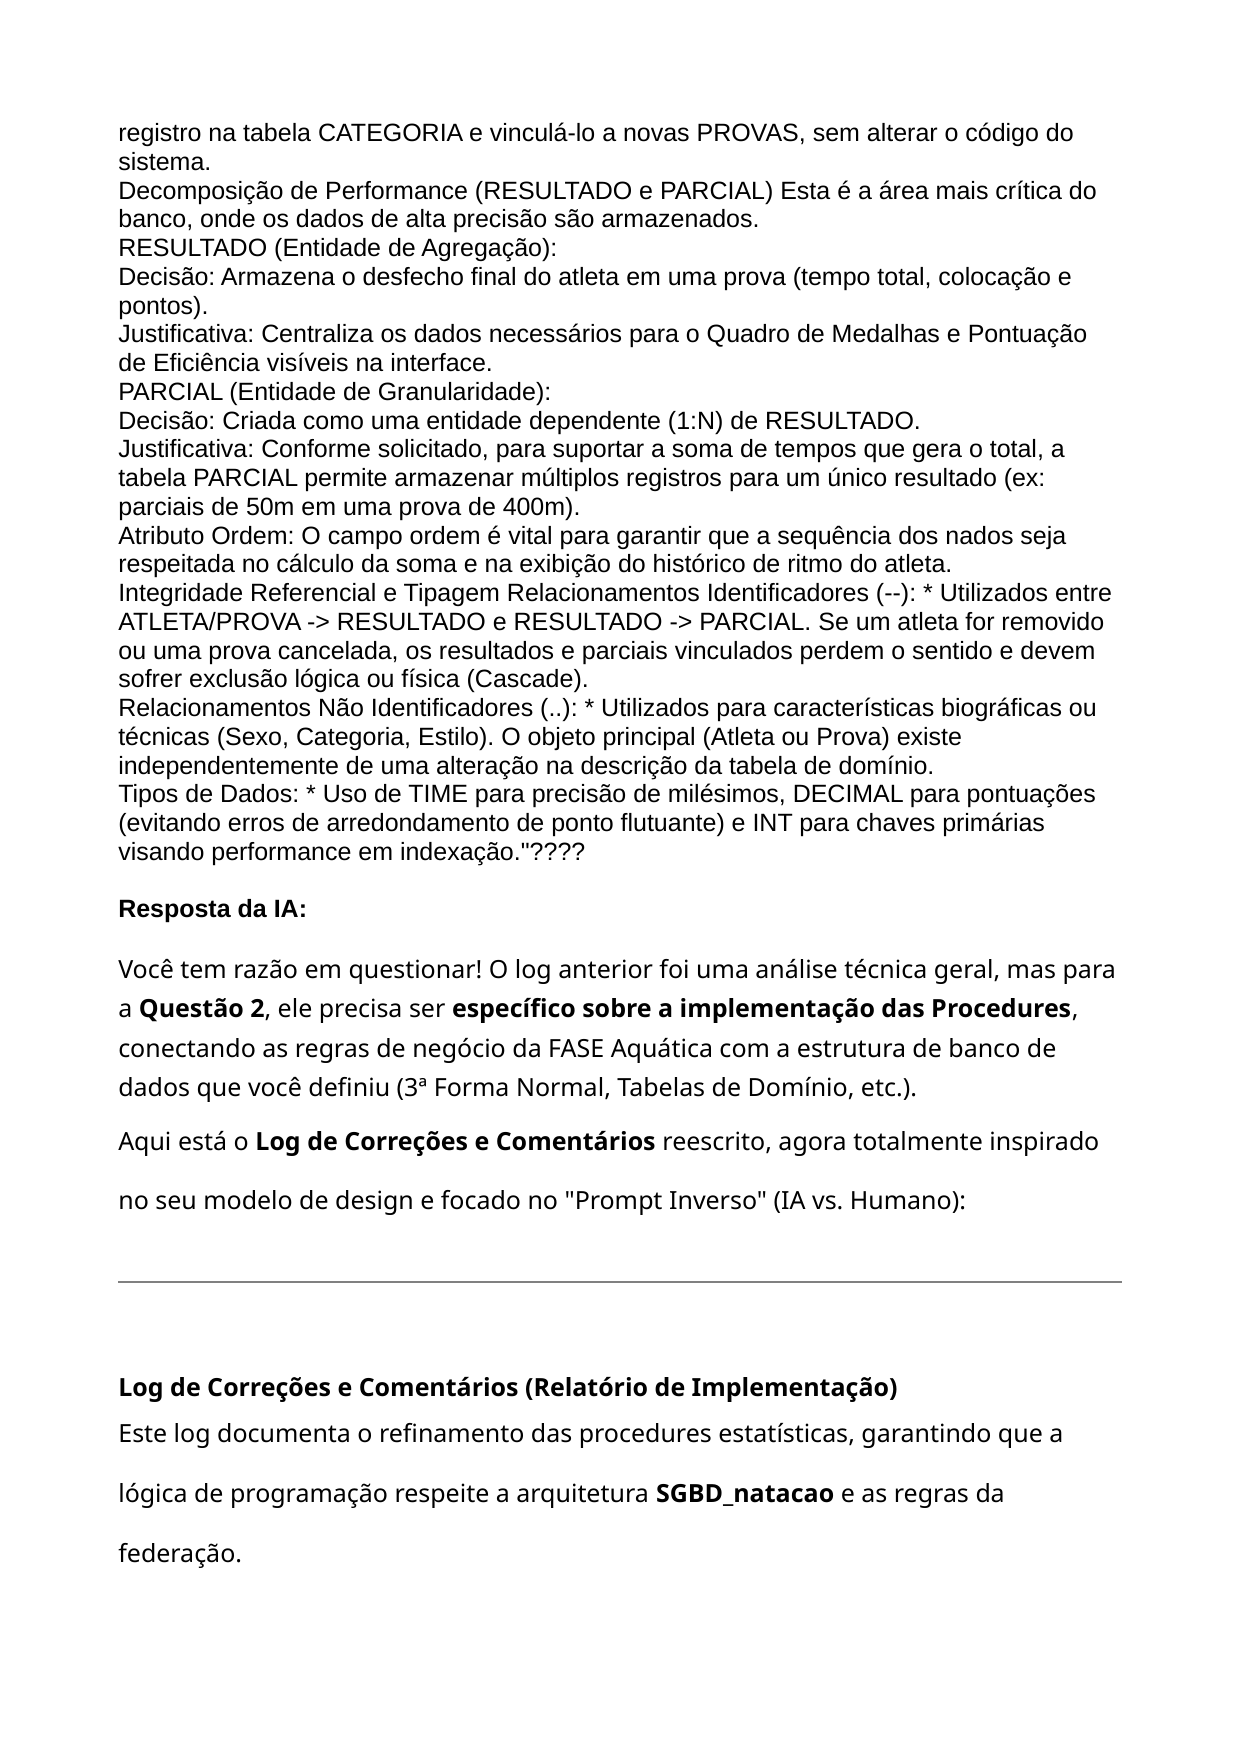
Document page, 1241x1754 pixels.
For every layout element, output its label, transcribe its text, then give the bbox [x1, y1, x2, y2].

text Justificativa: Centraliza os dados necessários para o Quadro de Medalhas e Pontuação de Eficiência visíveis na interface. [118, 319, 1122, 377]
text Decisão: Armazena o desfecho final do atleta em uma prova (tempo total, colocação e pontos). [118, 262, 1122, 319]
text registro na tabela CATEGORIA e vinculá-lo a novas PROVAS, sem alterar o código do sistema. [118, 118, 1122, 176]
text Relacionamentos Não Identificadores (..): * Utilizados para características biográficas ou técnicas (Sexo, Categoria, Estilo). O objeto principal (Atleta ou Prova) existe independentemente de uma alteração na descrição da tabela de domínio. [118, 693, 1122, 779]
text Você tem razão em questionar! O log anterior foi uma análise técnica geral, mas para a Questão 2, ele precisa ser específico sobre a implementação das Procedures, conectando as regras de negócio da FASE Aquática com a estrutura de banco de dados que você definiu (3ª Forma Normal, Tabelas de Domínio, etc.). [118, 952, 1122, 1103]
subtitle Log de Correções e Comentários (Relatório de Implementação) [118, 1366, 1122, 1403]
text Decomposição de Performance (RESULTADO e PARCIAL) Esta é a área mais crítica do banco, onde os dados de alta precisão são armazenados. [118, 176, 1122, 233]
text Atributo Ordem: O campo ordem é vital para garantir que a sequência dos nados seja respeitada no cálculo da soma e na exibição do histórico de ritmo do atleta. [118, 521, 1122, 578]
text PARCIAL (Entidade de Granularidade): [118, 377, 1122, 406]
text Decisão: Criada como uma entidade dependente (1:N) de RESULTADO. [118, 406, 1122, 434]
text Justificativa: Conforme solicitado, para suportar a soma de tempos que gera o total, a tabela PARCIAL permite armazenar múltiplos registros para um único resultado (ex: parciais de 50m em uma prova de 400m). [118, 434, 1122, 521]
text Resposta da IA: [118, 894, 1122, 923]
text RESULTADO (Entidade de Agregação): [118, 233, 1122, 262]
text Aqui está o Log de Correções e Comentários reescrito, agora totalmente inspirado no seu modelo de design e focado no "Prompt Inverso" (IA vs. Humano): [118, 1123, 1122, 1217]
text Este log documenta o refinamento das procedures estatísticas, garantindo que a lógica de programação respeite a arquitetura SGBD_natacao e as regras da federação. [118, 1416, 1122, 1569]
text Integridade Referencial e Tipagem Relacionamentos Identificadores (--): * Utilizados entre ATLETA/PROVA -> RESULTADO e RESULTADO -> PARCIAL. Se um atleta for removido ou uma prova cancelada, os resultados e parciais vinculados perdem o sentido e devem sofrer exclusão lógica ou física (Cascade). [118, 578, 1122, 693]
text Tipos de Dados: * Uso de TIME para precisão de milésimos, DECIMAL para pontuações (evitando erros de arredondamento de ponto flutuante) e INT para chaves primárias visando performance em indexação."???? [118, 779, 1122, 866]
